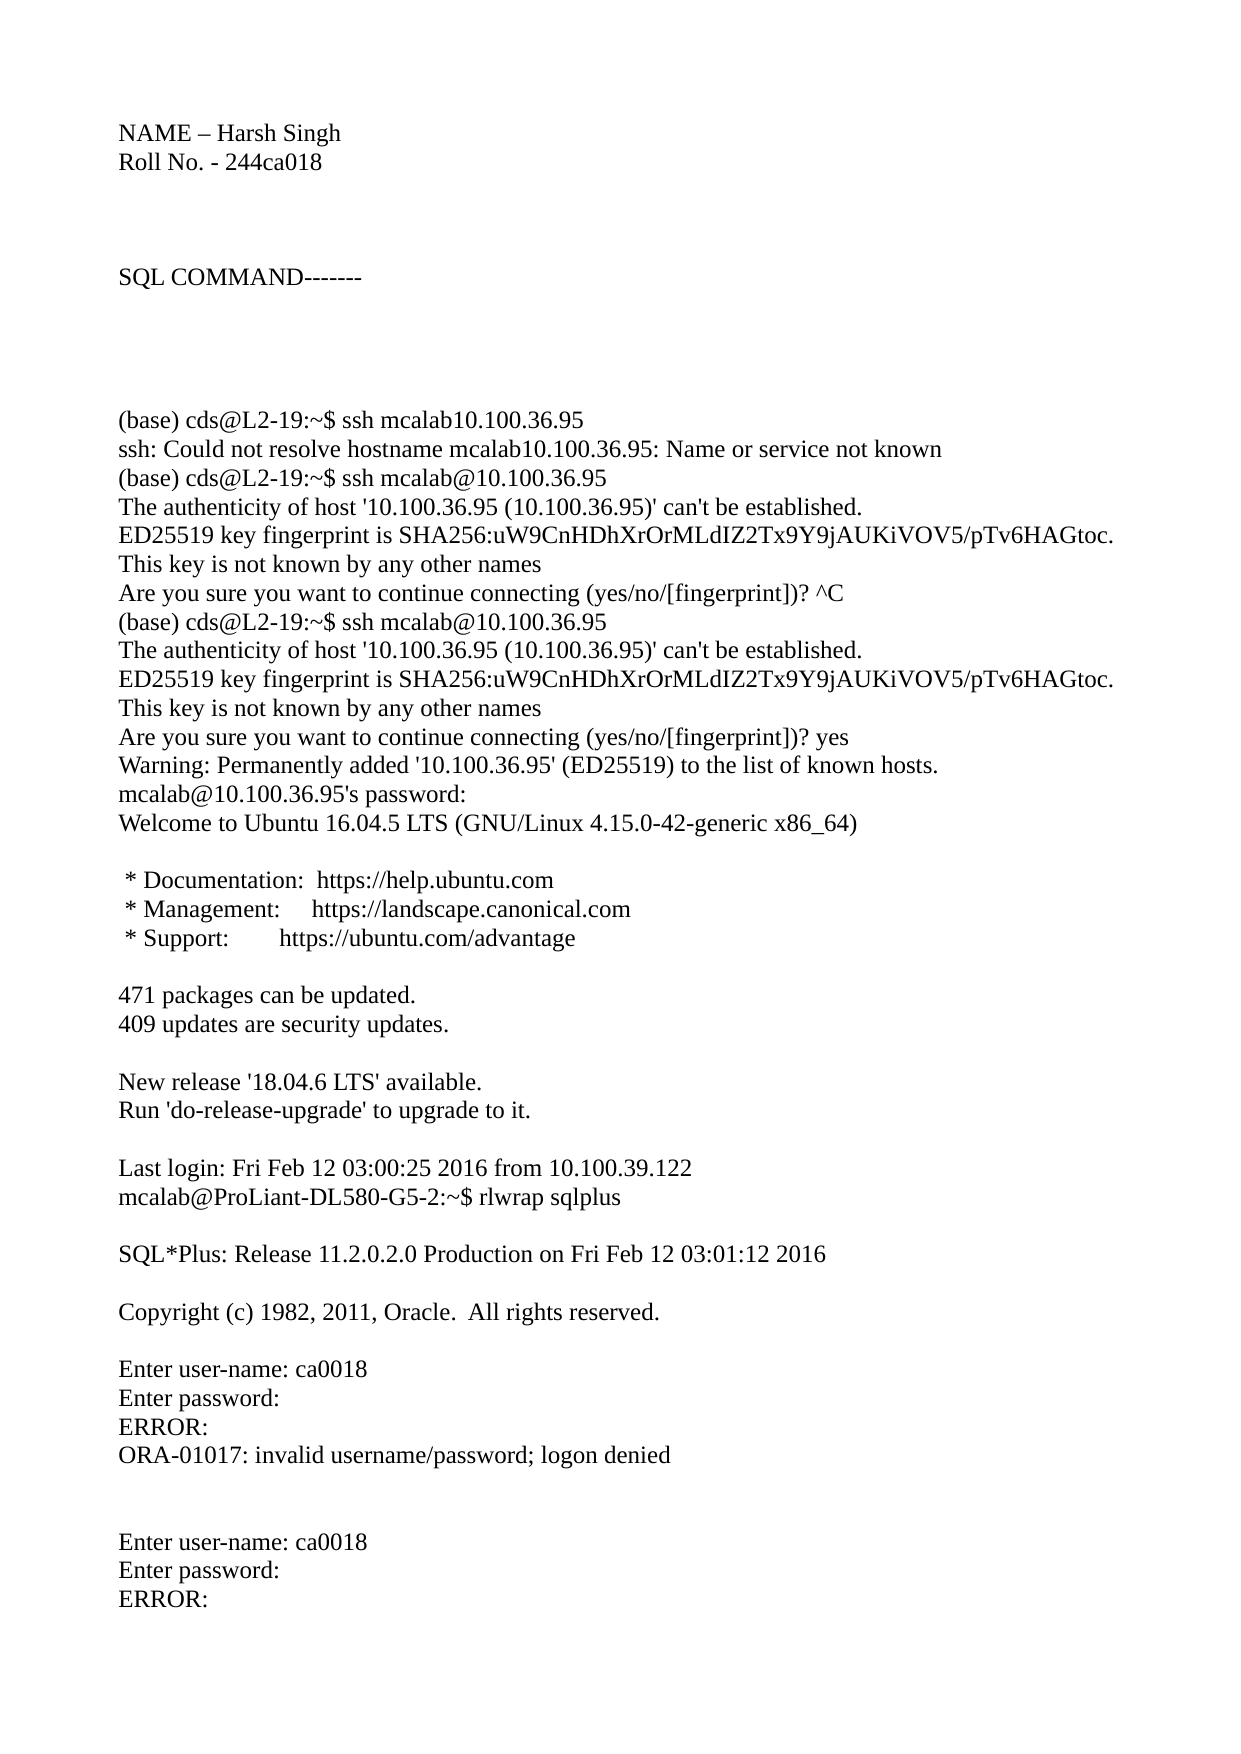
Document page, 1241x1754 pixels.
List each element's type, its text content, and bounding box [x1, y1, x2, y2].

text mcalab@10.100.36.95's password: [118, 779, 1122, 808]
text Run 'do-release-upgrade' to upgrade to it. [118, 1096, 1122, 1124]
text 409 updates are security updates. [118, 1009, 1122, 1038]
text * Documentation: https://help.ubuntu.com [118, 866, 1122, 894]
text mcalab@ProLiant-DL580-G5-2:~$ rlwrap sqlplus [118, 1182, 1122, 1211]
text SQL COMMAND------- [118, 262, 1122, 291]
text SQL*Plus: Release 11.2.0.2.0 Production on Fri Feb 12 03:01:12 2016 [118, 1239, 1122, 1268]
text The authenticity of host '10.100.36.95 (10.100.36.95)' can't be established. [118, 492, 1122, 521]
text Enter password: [118, 1383, 1122, 1412]
text Enter user-name: ca0018 [118, 1354, 1122, 1383]
text This key is not known by any other names [118, 693, 1122, 722]
text ORA-01017: invalid username/password; logon denied [118, 1441, 1122, 1469]
text ERROR: [118, 1412, 1122, 1441]
text Last login: Fri Feb 12 03:00:25 2016 from 10.100.39.122 [118, 1153, 1122, 1182]
text Copyright (c) 1982, 2011, Oracle. All rights reserved. [118, 1297, 1122, 1326]
text ssh: Could not resolve hostname mcalab10.100.36.95: Name or service not known [118, 434, 1122, 463]
text Warning: Permanently added '10.100.36.95' (ED25519) to the list of known hosts. [118, 751, 1122, 779]
text Are you sure you want to continue connecting (yes/no/[fingerprint])? yes [118, 722, 1122, 751]
text ED25519 key fingerprint is SHA256:uW9CnHDhXrOrMLdIZ2Tx9Y9jAUKiVOV5/pTv6HAGtoc. [118, 521, 1122, 549]
text * Support: https://ubuntu.com/advantage [118, 923, 1122, 952]
text 471 packages can be updated. [118, 981, 1122, 1009]
text Enter password: [118, 1556, 1122, 1584]
text (base) cds@L2-19:~$ ssh mcalab10.100.36.95 [118, 406, 1122, 434]
text * Management: https://landscape.canonical.com [118, 894, 1122, 923]
text (base) cds@L2-19:~$ ssh mcalab@10.100.36.95 [118, 463, 1122, 492]
text The authenticity of host '10.100.36.95 (10.100.36.95)' can't be established. [118, 636, 1122, 664]
text ED25519 key fingerprint is SHA256:uW9CnHDhXrOrMLdIZ2Tx9Y9jAUKiVOV5/pTv6HAGtoc. [118, 664, 1122, 693]
text Welcome to Ubuntu 16.04.5 LTS (GNU/Linux 4.15.0-42-generic x86_64) [118, 808, 1122, 837]
text New release '18.04.6 LTS' available. [118, 1067, 1122, 1096]
text Enter user-name: ca0018 [118, 1527, 1122, 1556]
text This key is not known by any other names [118, 549, 1122, 578]
text Are you sure you want to continue connecting (yes/no/[fingerprint])? ^C [118, 578, 1122, 607]
text Roll No. - 244ca018 [118, 147, 1122, 176]
text ERROR: [118, 1584, 1122, 1613]
text NAME – Harsh Singh [118, 118, 1122, 147]
text (base) cds@L2-19:~$ ssh mcalab@10.100.36.95 [118, 607, 1122, 636]
